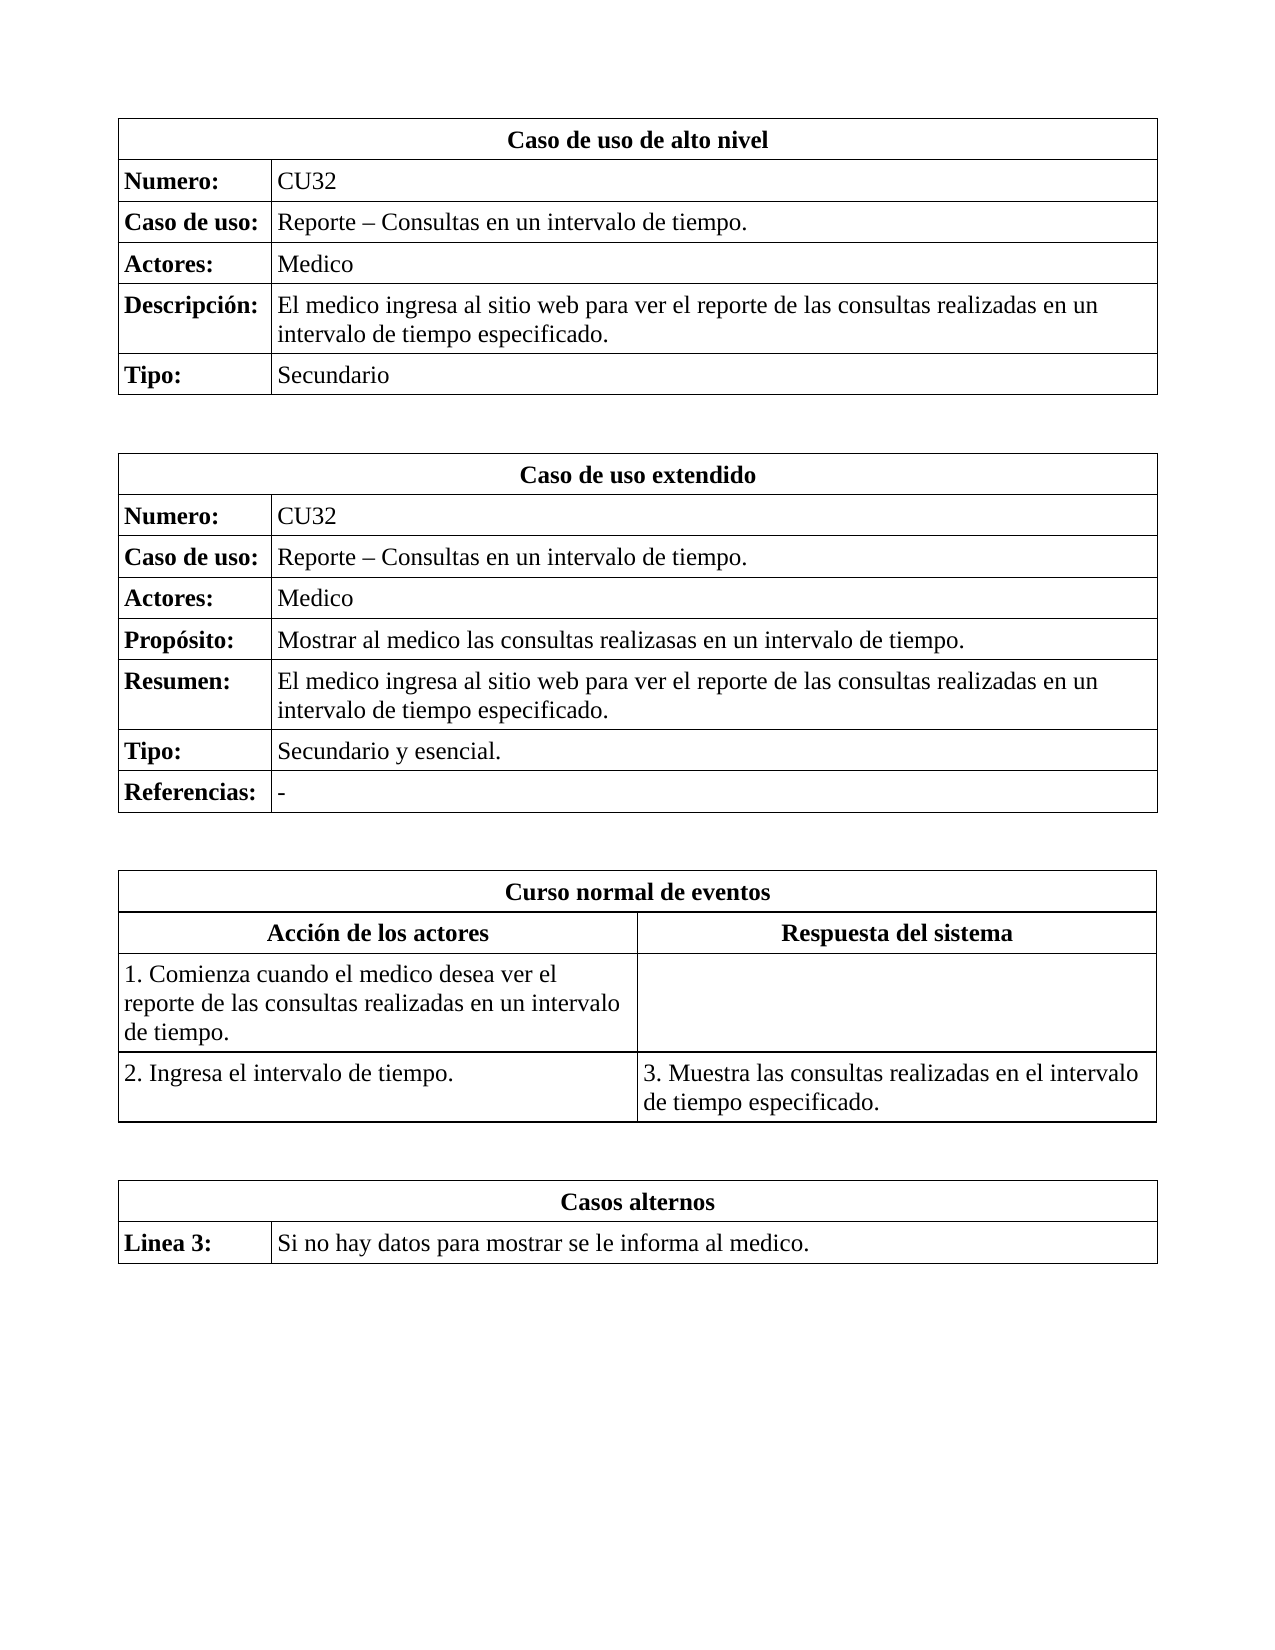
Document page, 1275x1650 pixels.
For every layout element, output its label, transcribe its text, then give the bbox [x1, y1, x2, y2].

table_cell [638, 954, 1156, 1051]
table_cell - [272, 771, 1157, 812]
table_cell Linea 3: [119, 1222, 271, 1262]
table_cell Resumen: [119, 660, 271, 729]
table_cell El medico ingresa al sitio web para ver el reporte de las consultas realizadas en un intervalo de tiempo especificado. [272, 284, 1157, 353]
table_cell El medico ingresa al sitio web para ver el reporte de las consultas realizadas en un intervalo de tiempo especificado. [272, 660, 1157, 729]
table_cell Tipo: [119, 730, 271, 770]
table_cell Tipo: [119, 354, 271, 394]
table_cell Propósito: [119, 619, 271, 659]
table_cell Medico [272, 578, 1157, 618]
table_header Caso de uso extendido [119, 454, 1157, 494]
table_cell Numero: [119, 495, 271, 535]
table_cell Secundario [272, 354, 1157, 394]
table_cell Numero: [119, 160, 271, 201]
table_cell Medico [272, 243, 1157, 283]
table_cell Reporte – Consultas en un intervalo de tiempo. [272, 536, 1157, 577]
table_cell Caso de uso: [119, 202, 271, 242]
table_cell Acción de los actores [119, 913, 637, 953]
table_cell 1. Comienza cuando el medico desea ver el reporte de las consultas realizadas en un intervalo de tiempo. [119, 954, 637, 1051]
table_cell Descripción: [119, 284, 271, 353]
table_cell 2. Ingresa el intervalo de tiempo. [119, 1053, 637, 1121]
table_cell Mostrar al medico las consultas realizasas en un intervalo de tiempo. [272, 619, 1157, 659]
table_cell CU32 [272, 160, 1157, 201]
table_cell Caso de uso: [119, 536, 271, 577]
table_cell Reporte – Consultas en un intervalo de tiempo. [272, 202, 1157, 242]
table_cell CU32 [272, 495, 1157, 535]
table_cell Secundario y esencial. [272, 730, 1157, 770]
table_cell Actores: [119, 243, 271, 283]
table_cell Si no hay datos para mostrar se le informa al medico. [272, 1222, 1157, 1262]
table_header Curso normal de eventos [119, 871, 1156, 911]
table_cell 3. Muestra las consultas realizadas en el intervalo de tiempo especificado. [638, 1053, 1156, 1121]
table_cell Referencias: [119, 771, 271, 812]
table_cell Actores: [119, 578, 271, 618]
table_header Caso de uso de alto nivel [119, 119, 1157, 159]
table_header Casos alternos [119, 1181, 1157, 1221]
table_cell Respuesta del sistema [638, 913, 1156, 953]
